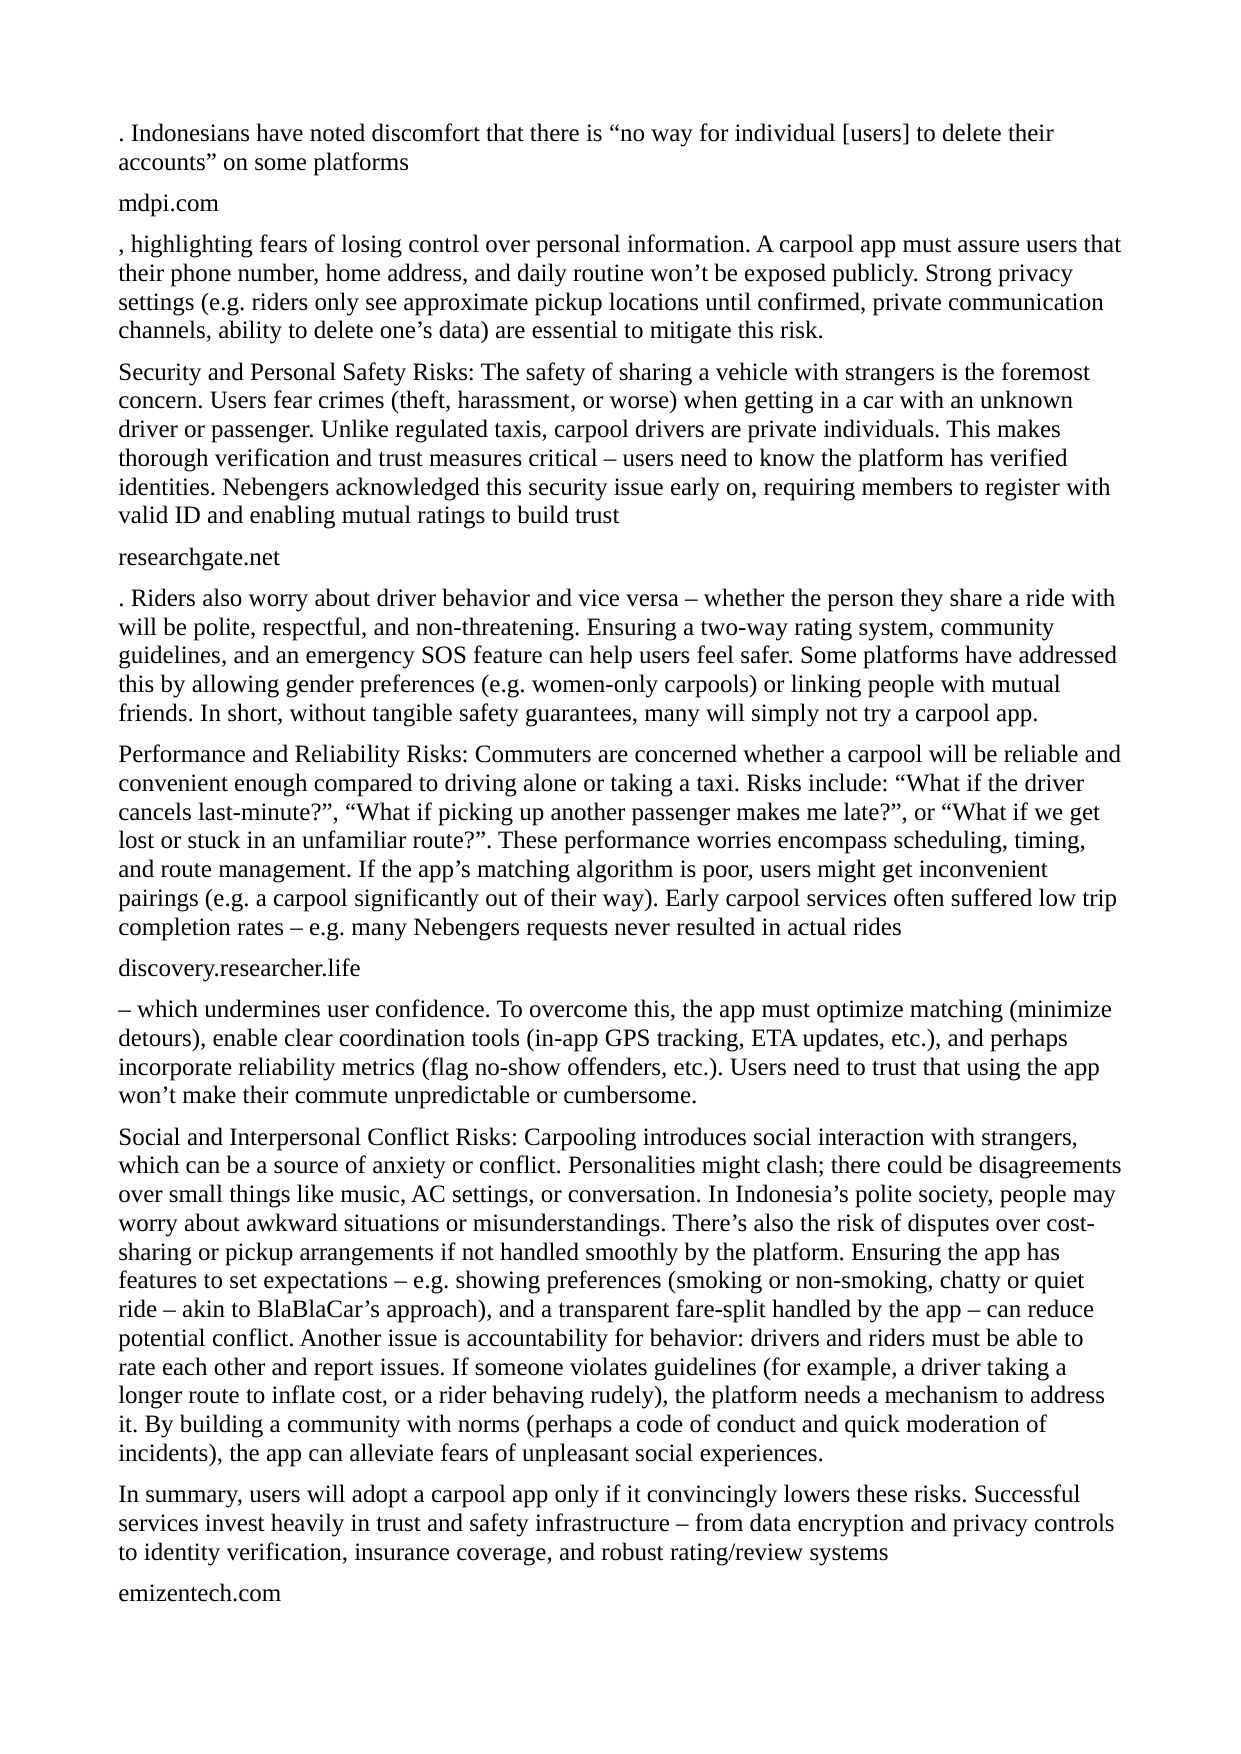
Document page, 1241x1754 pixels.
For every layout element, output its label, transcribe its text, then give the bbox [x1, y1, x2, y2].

text mdpi.com [118, 188, 1122, 217]
text Social and Interpersonal Conflict Risks: Carpooling introduces social interaction with strangers, which can be a source of anxiety or conflict. Personalities might clash; there could be disagreements over small things like music, AC settings, or conversation. In Indonesia’s polite society, people may worry about awkward situations or misunderstandings. There’s also the risk of disputes over cost-sharing or pickup arrangements if not handled smoothly by the platform. Ensuring the app has features to set expectations – e.g. showing preferences (smoking or non-smoking, chatty or quiet ride – akin to BlaBlaCar’s approach), and a transparent fare-split handled by the app – can reduce potential conflict. Another issue is accountability for behavior: drivers and riders must be able to rate each other and report issues. If someone violates guidelines (for example, a driver taking a longer route to inflate cost, or a rider behaving rudely), the platform needs a mechanism to address it. By building a community with norms (perhaps a code of conduct and quick moderation of incidents), the app can alleviate fears of unpleasant social experiences. [118, 1122, 1122, 1467]
text Security and Personal Safety Risks: The safety of sharing a vehicle with strangers is the foremost concern. Users fear crimes (theft, harassment, or worse) when getting in a car with an unknown driver or passenger. Unlike regulated taxis, carpool drivers are private individuals. This makes thorough verification and trust measures critical – users need to know the platform has verified identities. Nebengers acknowledged this security issue early on, requiring members to register with valid ID and enabling mutual ratings to build trust​ [118, 357, 1122, 529]
text researchgate.net [118, 542, 1122, 571]
text – which undermines user confidence. To overcome this, the app must optimize matching (minimize detours), enable clear coordination tools (in-app GPS tracking, ETA updates, etc.), and perhaps incorporate reliability metrics (flag no-show offenders, etc.). Users need to trust that using the app won’t make their commute unpredictable or cumbersome. [118, 994, 1122, 1109]
text , highlighting fears of losing control over personal information. A carpool app must assure users that their phone number, home address, and daily routine won’t be exposed publicly. Strong privacy settings (e.g. riders only see approximate pickup locations until confirmed, private communication channels, ability to delete one’s data) are essential to mitigate this risk. [118, 229, 1122, 344]
text Performance and Reliability Risks: Commuters are concerned whether a carpool will be reliable and convenient enough compared to driving alone or taking a taxi. Risks include: “What if the driver cancels last-minute?”, “What if picking up another passenger makes me late?”, or “What if we get lost or stuck in an unfamiliar route?”. These performance worries encompass scheduling, timing, and route management. If the app’s matching algorithm is poor, users might get inconvenient pairings (e.g. a carpool significantly out of their way). Early carpool services often suffered low trip completion rates – e.g. many Nebengers requests never resulted in actual rides​ [118, 739, 1122, 941]
text In summary, users will adopt a carpool app only if it convincingly lowers these risks. Successful services invest heavily in trust and safety infrastructure – from data encryption and privacy controls to identity verification, insurance coverage, and robust rating/review systems​ [118, 1479, 1122, 1566]
text . Riders also worry about driver behavior and vice versa – whether the person they share a ride with will be polite, respectful, and non-threatening. Ensuring a two-way rating system, community guidelines, and an emergency SOS feature can help users feel safer. Some platforms have addressed this by allowing gender preferences (e.g. women-only carpools) or linking people with mutual friends. In short, without tangible safety guarantees, many will simply not try a carpool app. [118, 583, 1122, 727]
text emizentech.com [118, 1578, 1122, 1607]
text . Indonesians have noted discomfort that there is “no way for individual [users] to delete their accounts” on some platforms​ [118, 118, 1122, 176]
text discovery.researcher.life [118, 953, 1122, 982]
